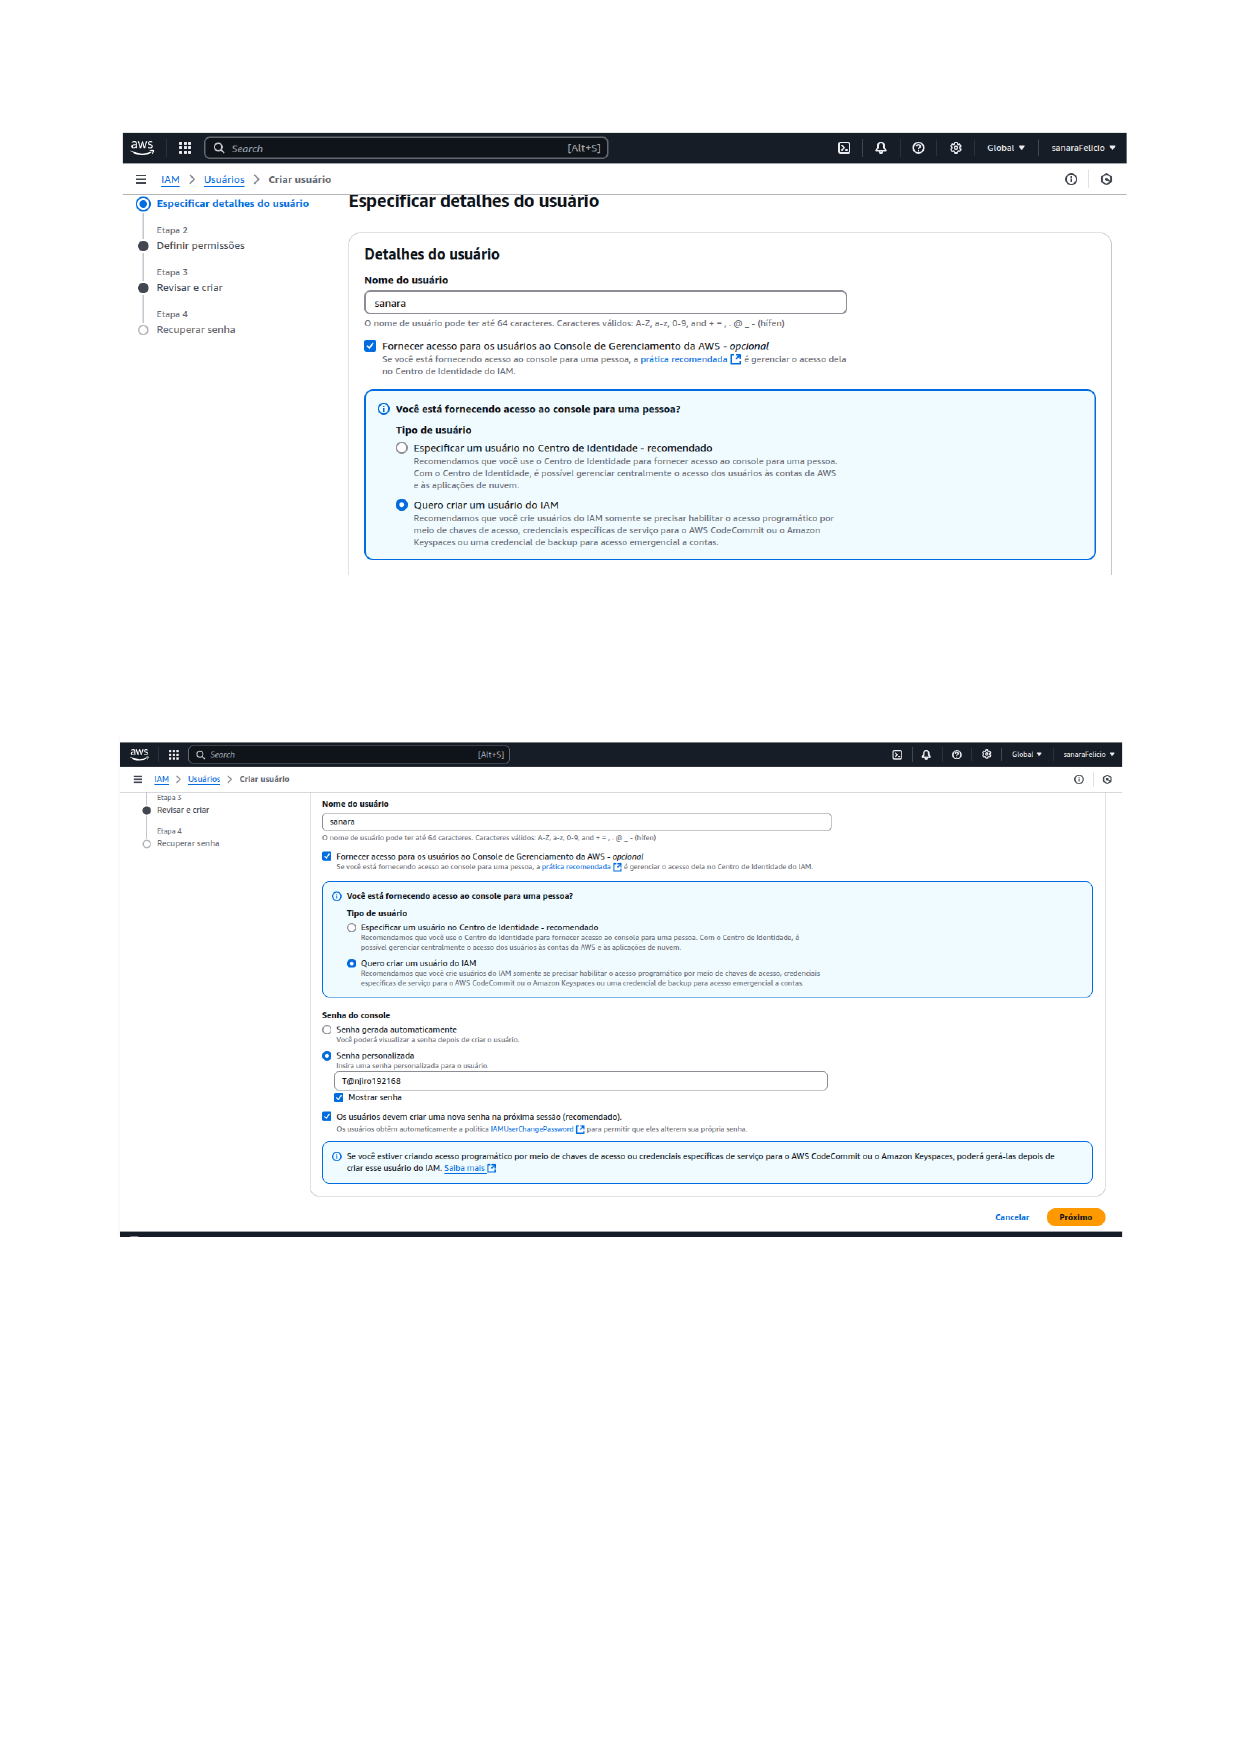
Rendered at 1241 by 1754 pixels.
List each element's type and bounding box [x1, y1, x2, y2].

picture [122, 128, 1127, 575]
picture [118, 737, 1123, 1237]
